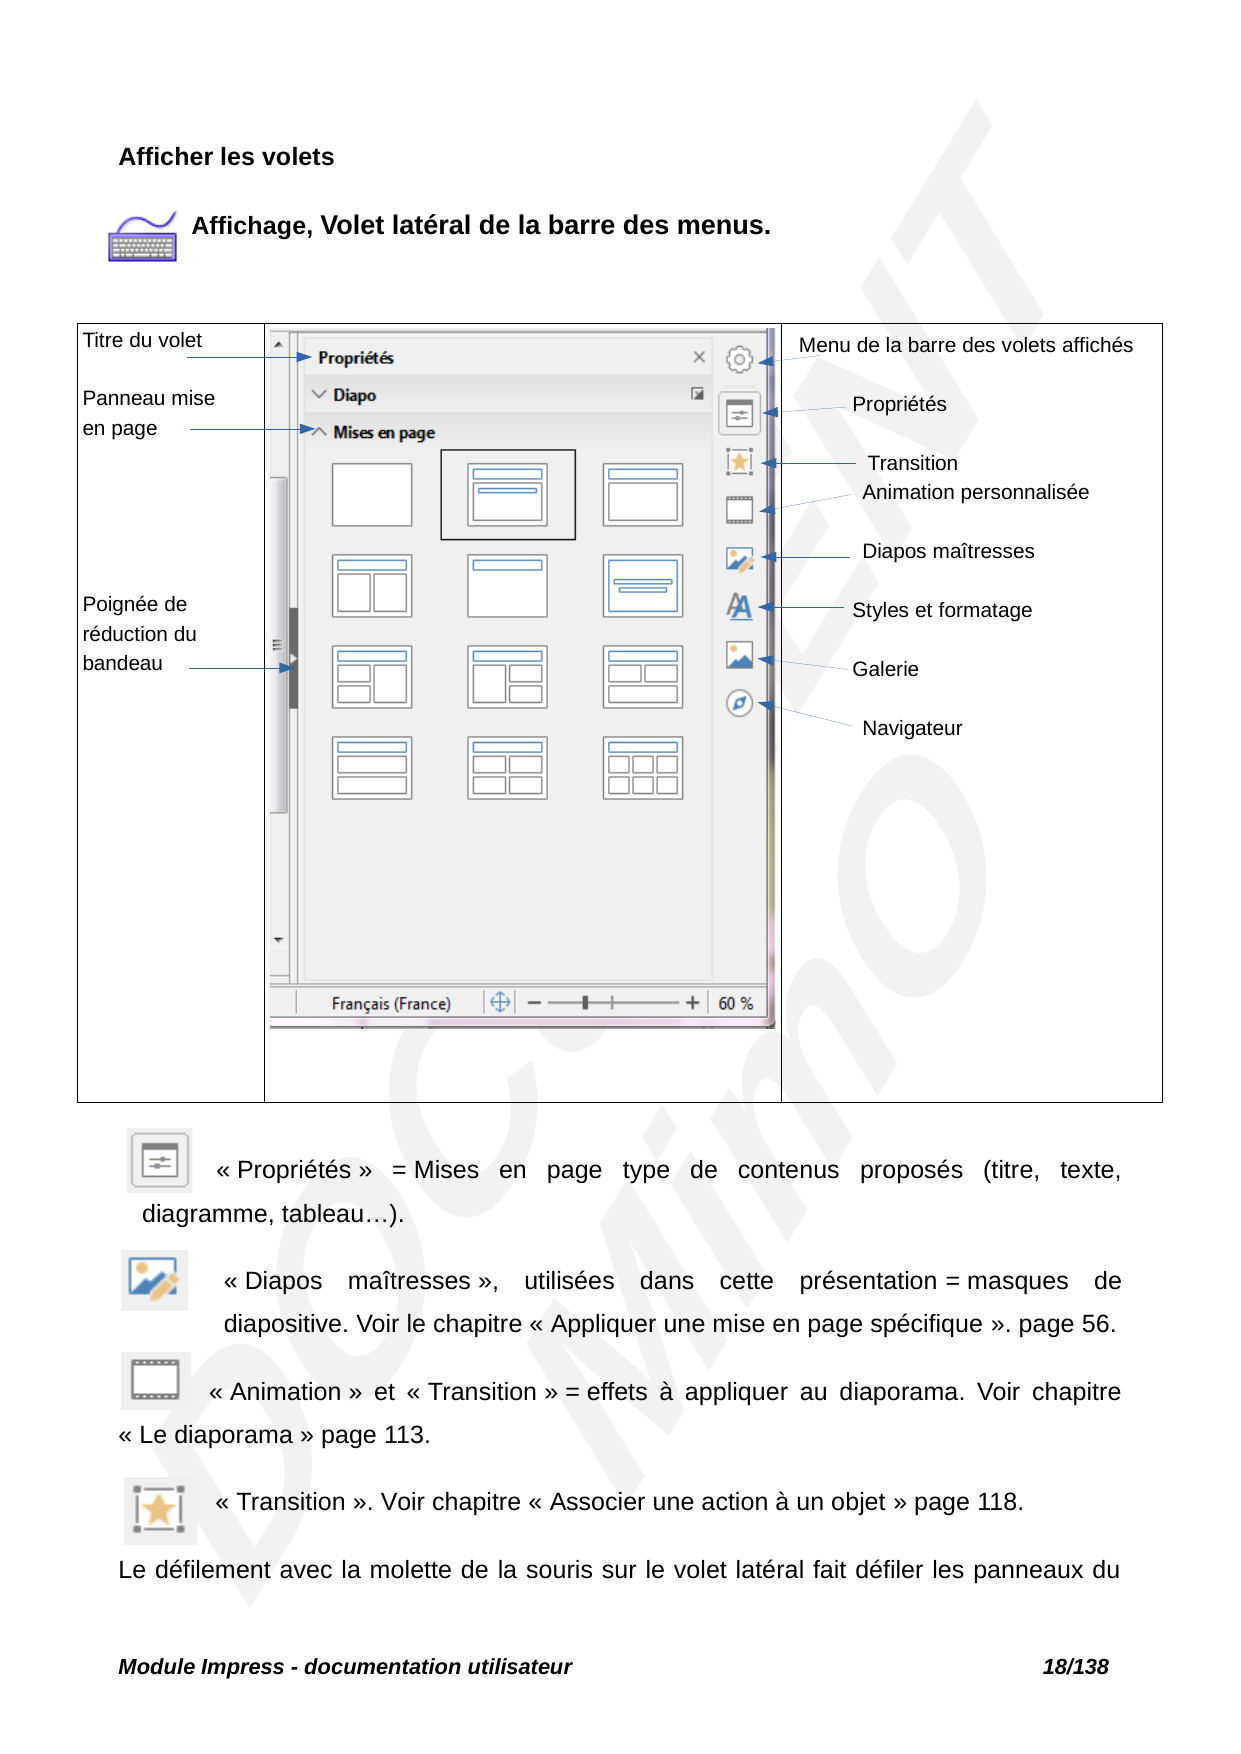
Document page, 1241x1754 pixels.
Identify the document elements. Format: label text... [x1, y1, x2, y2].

list « Diapos maîtresses », utilisées dans cette présentation = masques de diapositive. Voir le chapitre « Appliquer une mise en page spécifique ». page 55. [118, 1266, 1122, 1338]
table_header [776, 413, 781, 463]
table_header [265, 358, 269, 429]
table_header [776, 558, 781, 607]
picture [121, 1352, 192, 1410]
table_header [265, 324, 781, 328]
picture [104, 200, 180, 276]
table_header [776, 329, 781, 360]
picture [124, 1477, 198, 1545]
table_header [776, 508, 781, 557]
list « Propriétés » = Mises en page type de contenus proposés (titre, texte, diagramme, tableau…). [118, 1155, 1122, 1228]
picture [126, 1128, 193, 1193]
text Afficher les volets [118, 142, 1122, 171]
text « Transition ». Voir chapitre « Associer une action à un objet » page 117. [198, 1487, 1122, 1516]
text « Animation » et « Transition » = effets à appliquer au diaporama. Voir chapitre « Le diaporama » page 112. [118, 1377, 1122, 1449]
table_header [265, 329, 269, 357]
picture [269, 328, 776, 1029]
table_header [776, 361, 781, 411]
table_header [265, 430, 269, 668]
picture [120, 1250, 189, 1311]
text Affichage, Volet latéral de la barre des menus. [180, 209, 1122, 240]
text Le défilement avec la molette de la souris sur le volet latéral fait défiler les panneaux du [118, 1554, 1122, 1583]
table_header [265, 669, 781, 1102]
table_header Menu de la barre des volets affichés Propriétés Transition Animation personnalisée Diapos maîtresses Styles et formatage Galerie Navigateur [782, 324, 1162, 1102]
table_header Titre du volet Panneau mise en page Poignée de réduction du bandeau [78, 324, 264, 1102]
table_header [776, 608, 781, 661]
table_header [776, 464, 781, 508]
table_header [776, 661, 781, 707]
